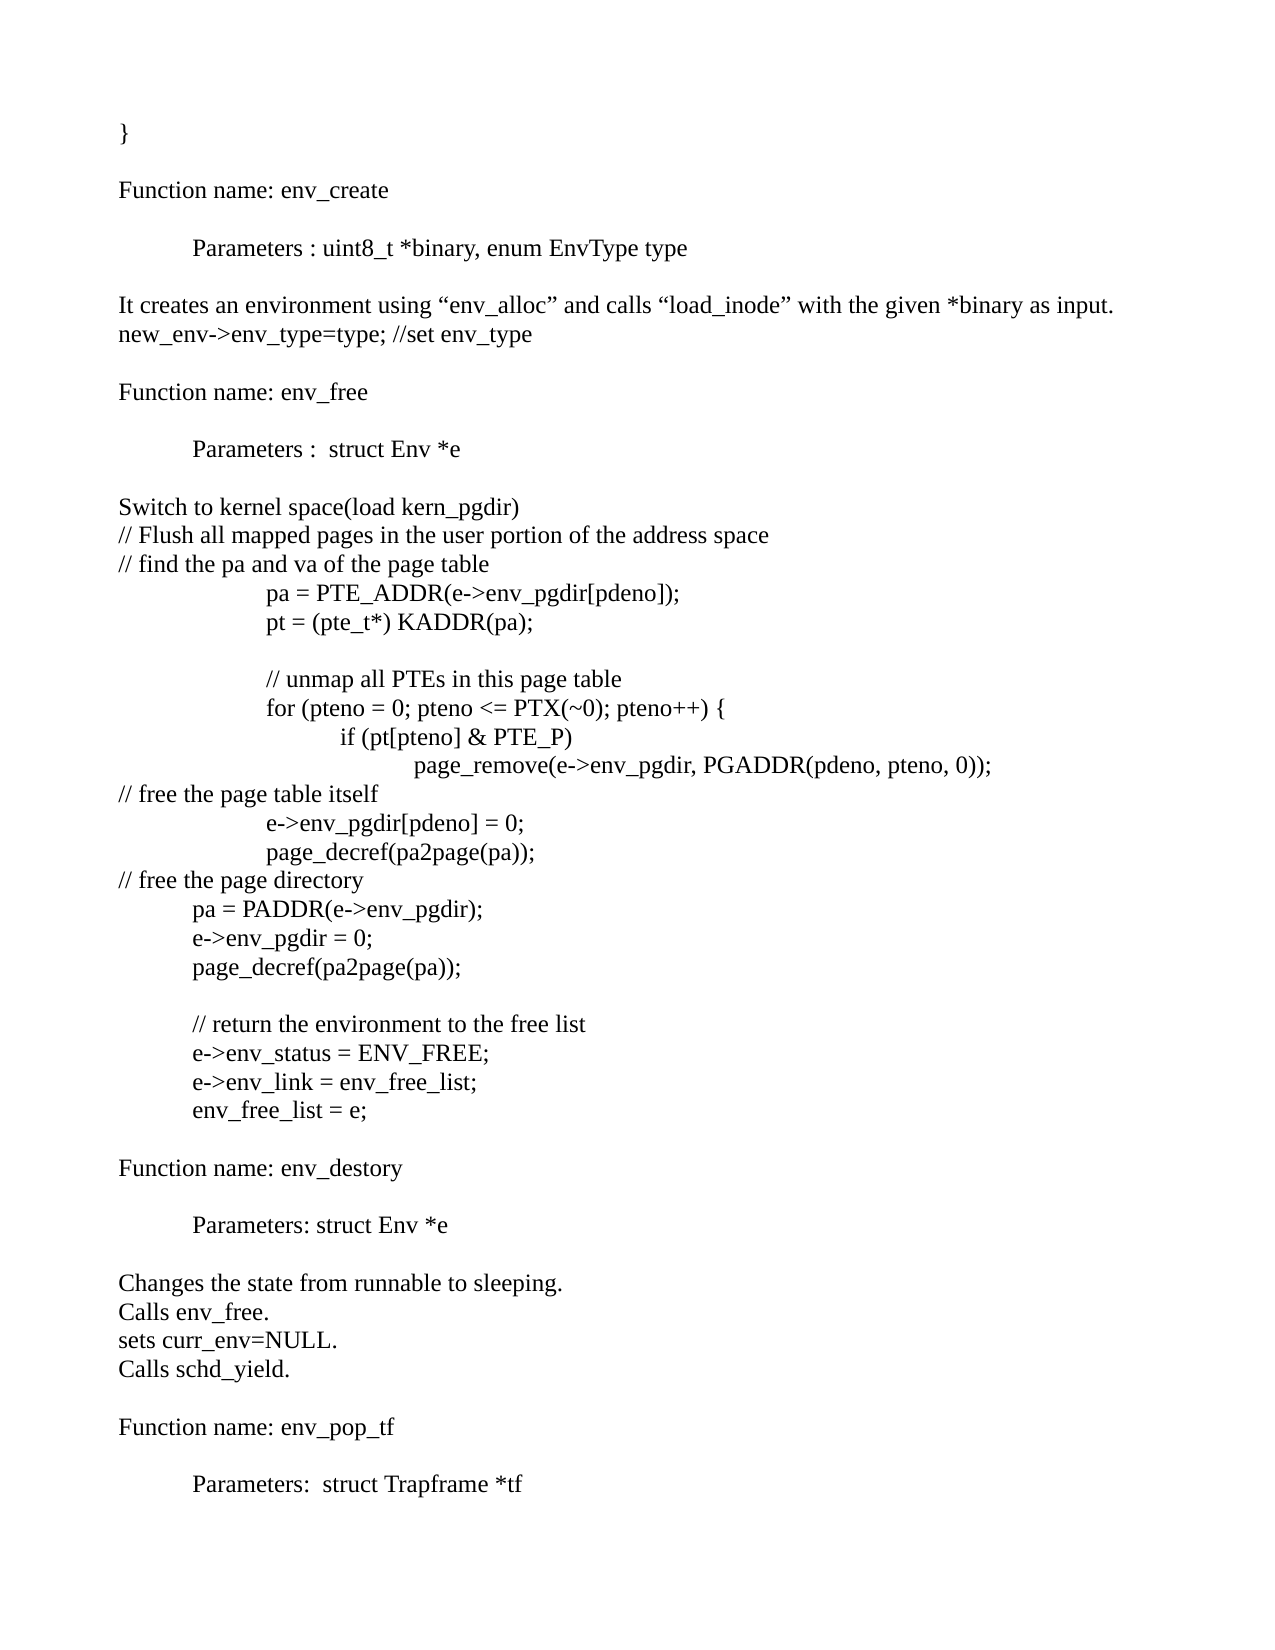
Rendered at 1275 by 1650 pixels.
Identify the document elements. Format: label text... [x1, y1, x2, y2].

text e->env_pgdir[pdeno] = 0; [118, 808, 1157, 837]
text // free the page table itself [118, 779, 1157, 808]
text Calls env_free. [118, 1297, 1157, 1326]
text if (pt[pteno] & PTE_P) [118, 722, 1157, 751]
text Parameters: struct Env *e [118, 1211, 1157, 1239]
text Function name: env_pop_tf [118, 1412, 1157, 1441]
text // find the pa and va of the page table [118, 549, 1157, 578]
text Switch to kernel space(load kern_pgdir) [118, 492, 1157, 521]
text It creates an environment using “env_alloc” and calls “load_inode” with the given *binary as input. [118, 291, 1157, 319]
text page_decref(pa2page(pa)); [118, 837, 1157, 866]
text // return the environment to the free list [118, 1009, 1157, 1038]
text // free the page directory [118, 866, 1157, 894]
text // Flush all mapped pages in the user portion of the address space [118, 521, 1157, 549]
text pa = PADDR(e->env_pgdir); [118, 894, 1157, 923]
text // unmap all PTEs in this page table [118, 664, 1157, 693]
text e->env_pgdir = 0; [118, 923, 1157, 952]
text Parameters: struct Trapframe *tf [118, 1469, 1157, 1498]
text Function name: env_free [118, 377, 1157, 406]
text Function name: env_create [118, 176, 1157, 204]
text Parameters : struct Env *e [118, 434, 1157, 463]
text for (pteno = 0; pteno <= PTX(~0); pteno++) { [118, 693, 1157, 722]
text pt = (pte_t*) KADDR(pa); [118, 607, 1157, 636]
text } [118, 118, 1157, 147]
text e->env_link = env_free_list; [118, 1067, 1157, 1096]
text Changes the state from runnable to sleeping. [118, 1268, 1157, 1297]
text Parameters : uint8_t *binary, enum EnvType type [118, 233, 1157, 262]
text Function name: env_destory [118, 1153, 1157, 1182]
text Calls schd_yield. [118, 1354, 1157, 1383]
text env_free_list = e; [118, 1096, 1157, 1124]
text sets curr_env=NULL. [118, 1326, 1157, 1354]
text page_remove(e->env_pgdir, PGADDR(pdeno, pteno, 0)); [118, 751, 1157, 779]
text page_decref(pa2page(pa)); [118, 952, 1157, 981]
text e->env_status = ENV_FREE; [118, 1038, 1157, 1067]
text pa = PTE_ADDR(e->env_pgdir[pdeno]); [118, 578, 1157, 607]
text new_env->env_type=type; //set env_type [118, 319, 1157, 348]
